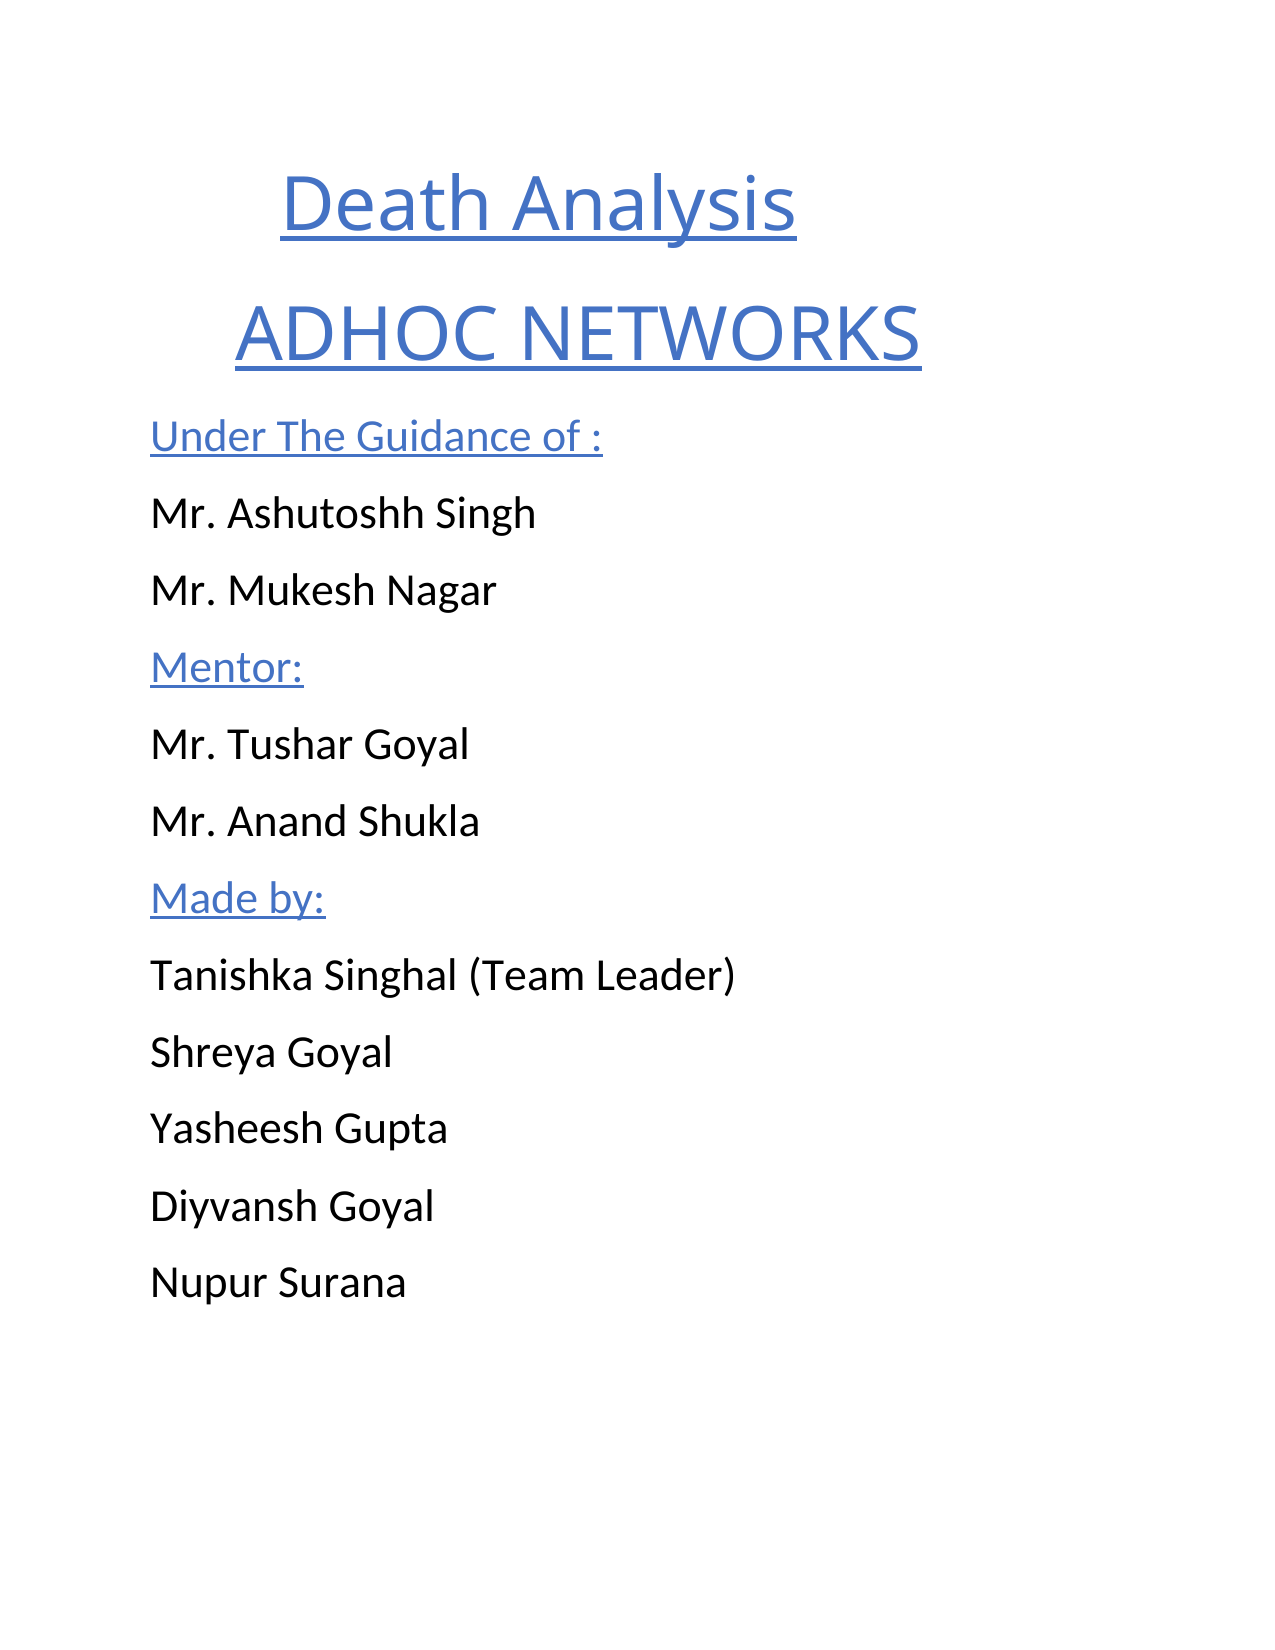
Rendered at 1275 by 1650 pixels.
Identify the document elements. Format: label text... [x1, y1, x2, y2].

text ADHOC NETWORKS [150, 280, 1125, 382]
text Tanishka Singhal (Team Leader) [150, 946, 1125, 1001]
text Shreya Goyal [150, 1022, 1125, 1078]
text Mr. Mukesh Nagar [150, 561, 1125, 617]
text Nupur Surana [150, 1253, 1125, 1309]
text Death Analysis [150, 150, 1125, 252]
text Under The Guidance of : [150, 407, 1125, 463]
text Mentor: [150, 638, 1125, 693]
text Mr. Ashutoshh Singh [150, 484, 1125, 539]
text Mr. Tushar Goyal [150, 714, 1125, 771]
text Mr. Anand Shukla [150, 792, 1125, 847]
text Made by: [150, 868, 1125, 924]
text Yasheesh Gupta [150, 1099, 1125, 1155]
text Diyvansh Goyal [150, 1176, 1125, 1232]
